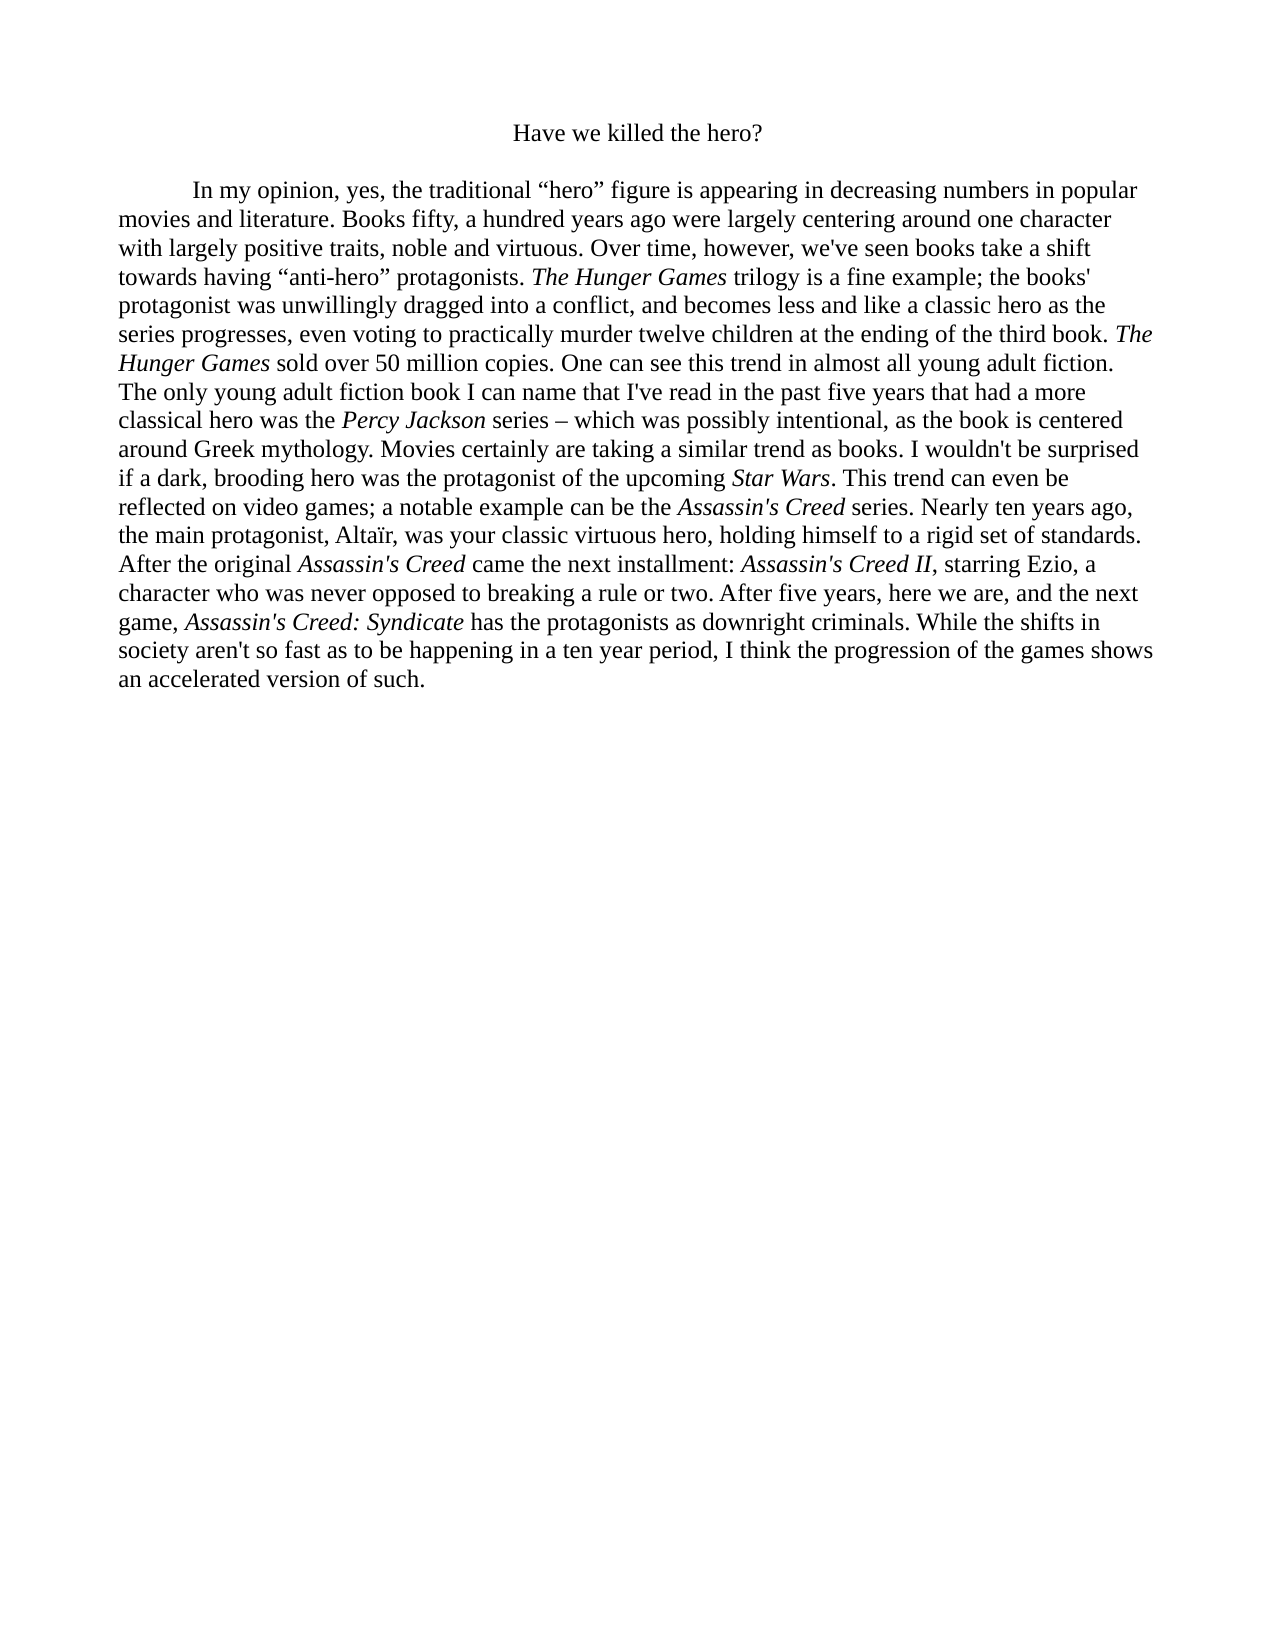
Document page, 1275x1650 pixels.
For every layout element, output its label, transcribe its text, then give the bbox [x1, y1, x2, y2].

text Have we killed the hero? [118, 118, 1157, 147]
text In my opinion, yes, the traditional “hero” figure is appearing in decreasing numbers in popular movies and literature. Books fifty, a hundred years ago were largely centering around one character with largely positive traits, noble and virtuous. Over time, however, we've seen books take a shift towards having “anti-hero” protagonists. The Hunger Games trilogy is a fine example; the books' protagonist was unwillingly dragged into a conflict, and becomes less and like a classic hero as the series progresses, even voting to practically murder twelve children at the ending of the third book. The Hunger Games sold over 50 million copies. One can see this trend in almost all young adult fiction. The only young adult fiction book I can name that I've read in the past five years that had a more classical hero was the Percy Jackson series – which was possibly intentional, as the book is centered around Greek mythology. Movies certainly are taking a similar trend as books. I wouldn't be surprised if a dark, brooding hero was the protagonist of the upcoming Star Wars. This trend can even be reflected on video games; a notable example can be the Assassin's Creed series. Nearly ten years ago, the main protagonist, Altaïr, was your classic virtuous hero, holding himself to a rigid set of standards. After the original Assassin's Creed came the next installment: Assassin's Creed II, starring Ezio, a character who was never opposed to breaking a rule or two. After five years, here we are, and the next game, Assassin's Creed: Syndicate has the protagonists as downright criminals. While the shifts in society aren't so fast as to be happening in a ten year period, I think the progression of the games shows an accelerated version of such. [118, 176, 1157, 693]
